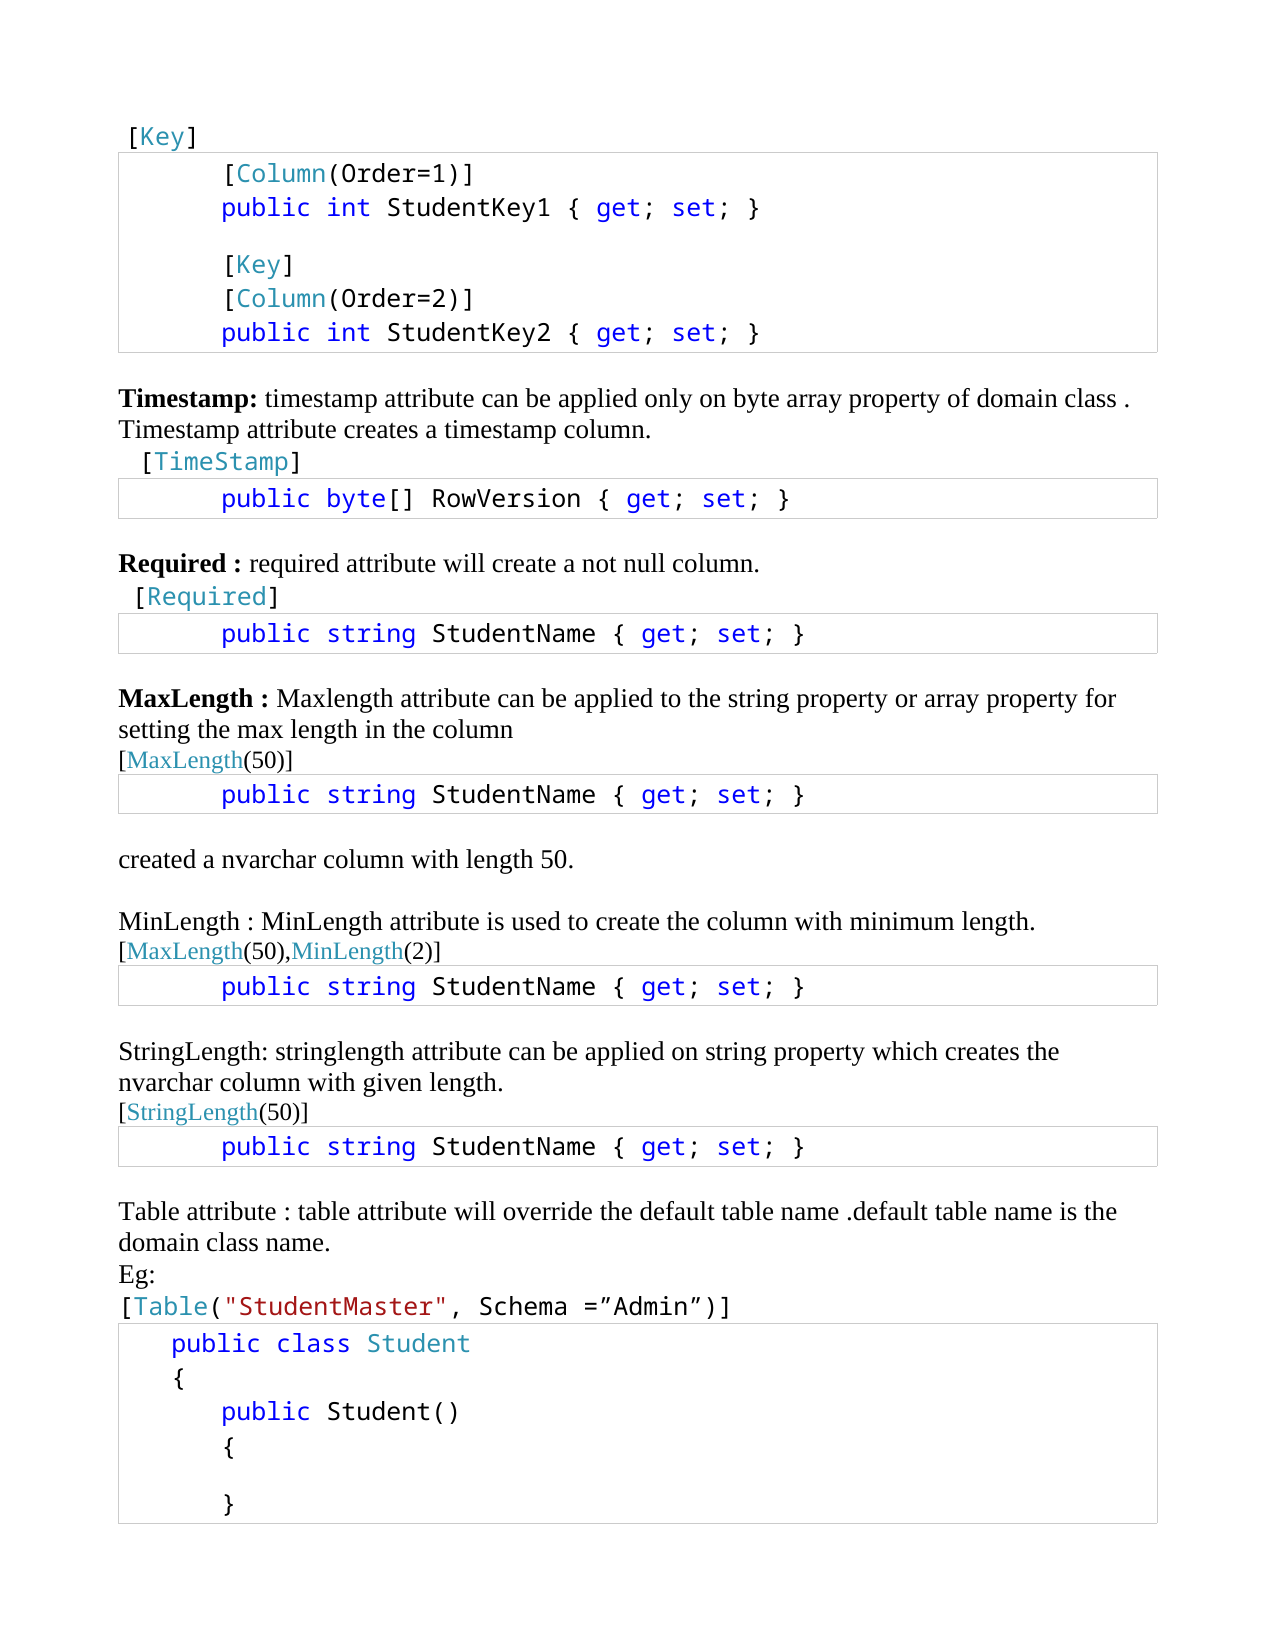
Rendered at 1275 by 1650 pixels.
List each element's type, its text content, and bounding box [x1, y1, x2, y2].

text public string StudentName { get; set; } [119, 614, 1157, 653]
text public string StudentName { get; set; } [119, 1127, 1157, 1166]
text } [119, 1483, 1157, 1523]
text [StringLength(50)] [118, 1097, 1157, 1126]
text [Key] [119, 244, 1157, 278]
text Timestamp: timestamp attribute can be applied only on byte array property of domain class . [118, 382, 1157, 413]
text [TimeStamp] [118, 444, 1157, 478]
text public string StudentName { get; set; } [119, 775, 1157, 813]
text public string StudentName { get; set; } [119, 966, 1157, 1005]
text created a nvarchar column with length 50. [118, 843, 1157, 874]
text MaxLength : Maxlength attribute can be applied to the string property or array property for setting the max length in the column [118, 682, 1157, 745]
text [Table("StudentMaster", Schema =”Admin”)] [118, 1289, 1157, 1323]
text [Key] [118, 118, 1157, 152]
text [MaxLength(50),MinLength(2)] [118, 936, 1157, 965]
text [MaxLength(50)] [118, 745, 1157, 773]
text Required : required attribute will create a not null column. [118, 548, 1157, 579]
text [Column(Order=1)] [119, 153, 1157, 186]
text Eg: [118, 1258, 1157, 1289]
text public int StudentKey2 { get; set; } [119, 312, 1157, 352]
text public class Student [119, 1324, 1157, 1357]
text { [119, 1425, 1157, 1462]
text Table attribute : table attribute will override the default table name .default table name is the domain class name. [118, 1195, 1157, 1258]
text public byte[] RowVersion { get; set; } [119, 479, 1157, 518]
text StringLength: stringlength attribute can be applied on string property which creates the nvarchar column with given length. [118, 1035, 1157, 1097]
text public Student() [119, 1391, 1157, 1425]
text public int StudentKey1 { get; set; } [119, 186, 1157, 223]
text [Column(Order=2)] [119, 278, 1157, 312]
text { [119, 1357, 1157, 1391]
text Timestamp attribute creates a timestamp column. [118, 413, 1157, 444]
text MinLength : MinLength attribute is used to create the column with minimum length. [118, 905, 1157, 936]
text [Required] [118, 579, 1157, 613]
